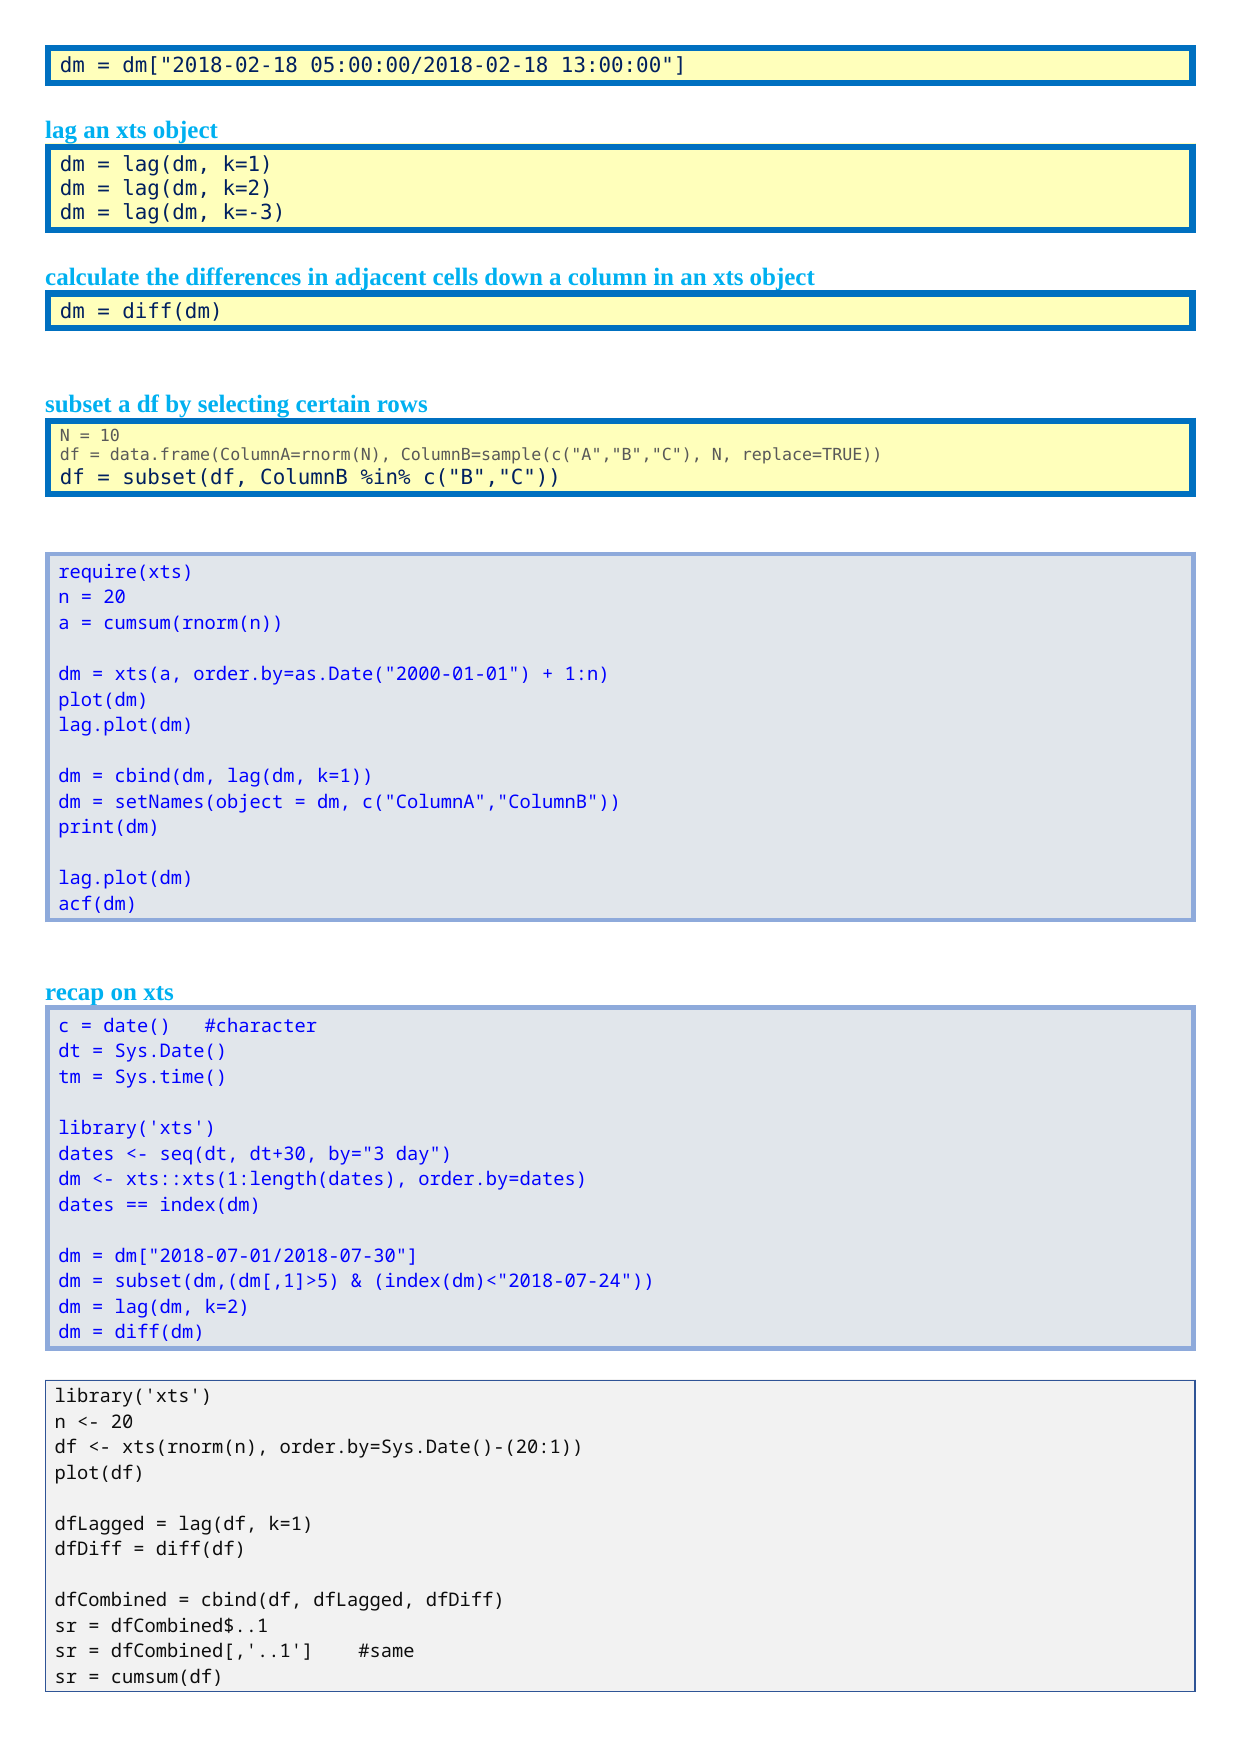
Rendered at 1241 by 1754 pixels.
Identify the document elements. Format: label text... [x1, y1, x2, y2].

text N = 10 [51, 424, 1189, 437]
text dm = dm["2018-02-18 05:00:00/2018-02-18 13:00:00"] [51, 51, 1189, 80]
text dm = xts(a, order.by=as.Date("2000-01-01") + 1:n) [50, 654, 1191, 679]
text df <- xts(rnorm(n), order.by=Sys.Date()-(20:1)) [46, 1431, 1194, 1456]
text dm = dm["2018-07-01/2018-07-30"] [50, 1235, 1191, 1261]
title recap on xts [45, 977, 1196, 1005]
text dfLagged = lag(df, k=1) [46, 1507, 1194, 1533]
text dm = cbind(dm, lag(dm, k=1)) [50, 756, 1191, 781]
title subset a df by selecting certain rows [45, 389, 1196, 418]
title calculate the differences in adjacent cells down a column in an xts object [45, 262, 1196, 290]
text dfCombined = cbind(df, dfLagged, dfDiff) [46, 1584, 1194, 1609]
text n = 20 [50, 577, 1191, 603]
text lag.plot(dm) [50, 858, 1191, 883]
text a = cumsum(rnorm(n)) [50, 603, 1191, 628]
text tm = Sys.time() [50, 1056, 1191, 1082]
text dm = lag(dm, k=1) [51, 150, 1189, 168]
text sr = cumsum(df) [46, 1660, 1194, 1691]
text library('xts') [50, 1107, 1191, 1133]
text dm = diff(dm) [50, 1312, 1191, 1346]
text dm = lag(dm, k=-3) [51, 192, 1189, 227]
text acf(dm) [50, 883, 1191, 918]
text dfDiff = diff(df) [46, 1533, 1194, 1558]
text plot(df) [46, 1456, 1194, 1482]
text dates <- seq(dt, dt+30, by="3 day") [50, 1133, 1191, 1158]
text library('xts') [46, 1381, 1194, 1405]
text dm = diff(dm) [51, 297, 1189, 325]
title lag an xts object [45, 115, 1196, 143]
text plot(dm) [50, 679, 1191, 705]
text dm = setNames(object = dm, c("ColumnA","ColumnB")) [50, 781, 1191, 807]
text dm = subset(dm,(dm[,1]>5) & (index(dm)<"2018-07-24")) [50, 1261, 1191, 1286]
text sr = dfCombined$..1 [46, 1609, 1194, 1635]
text dm = lag(dm, k=2) [51, 168, 1189, 192]
text c = date() #character [50, 1010, 1191, 1031]
text dates == index(dm) [50, 1184, 1191, 1209]
text require(xts) [50, 556, 1191, 577]
text df = subset(df, ColumnB %in% c("B","C")) [51, 456, 1189, 491]
text dt = Sys.Date() [50, 1031, 1191, 1056]
text sr = dfCombined[,'..1'] #same [46, 1635, 1194, 1660]
text dm <- xts::xts(1:length(dates), order.by=dates) [50, 1158, 1191, 1184]
text print(dm) [50, 807, 1191, 832]
text dm = lag(dm, k=2) [50, 1286, 1191, 1312]
text lag.plot(dm) [50, 705, 1191, 730]
text df = data.frame(ColumnA=rnorm(N), ColumnB=sample(c("A","B","C"), N, replace=TRUE)) [51, 437, 1189, 456]
text n <- 20 [46, 1405, 1194, 1431]
